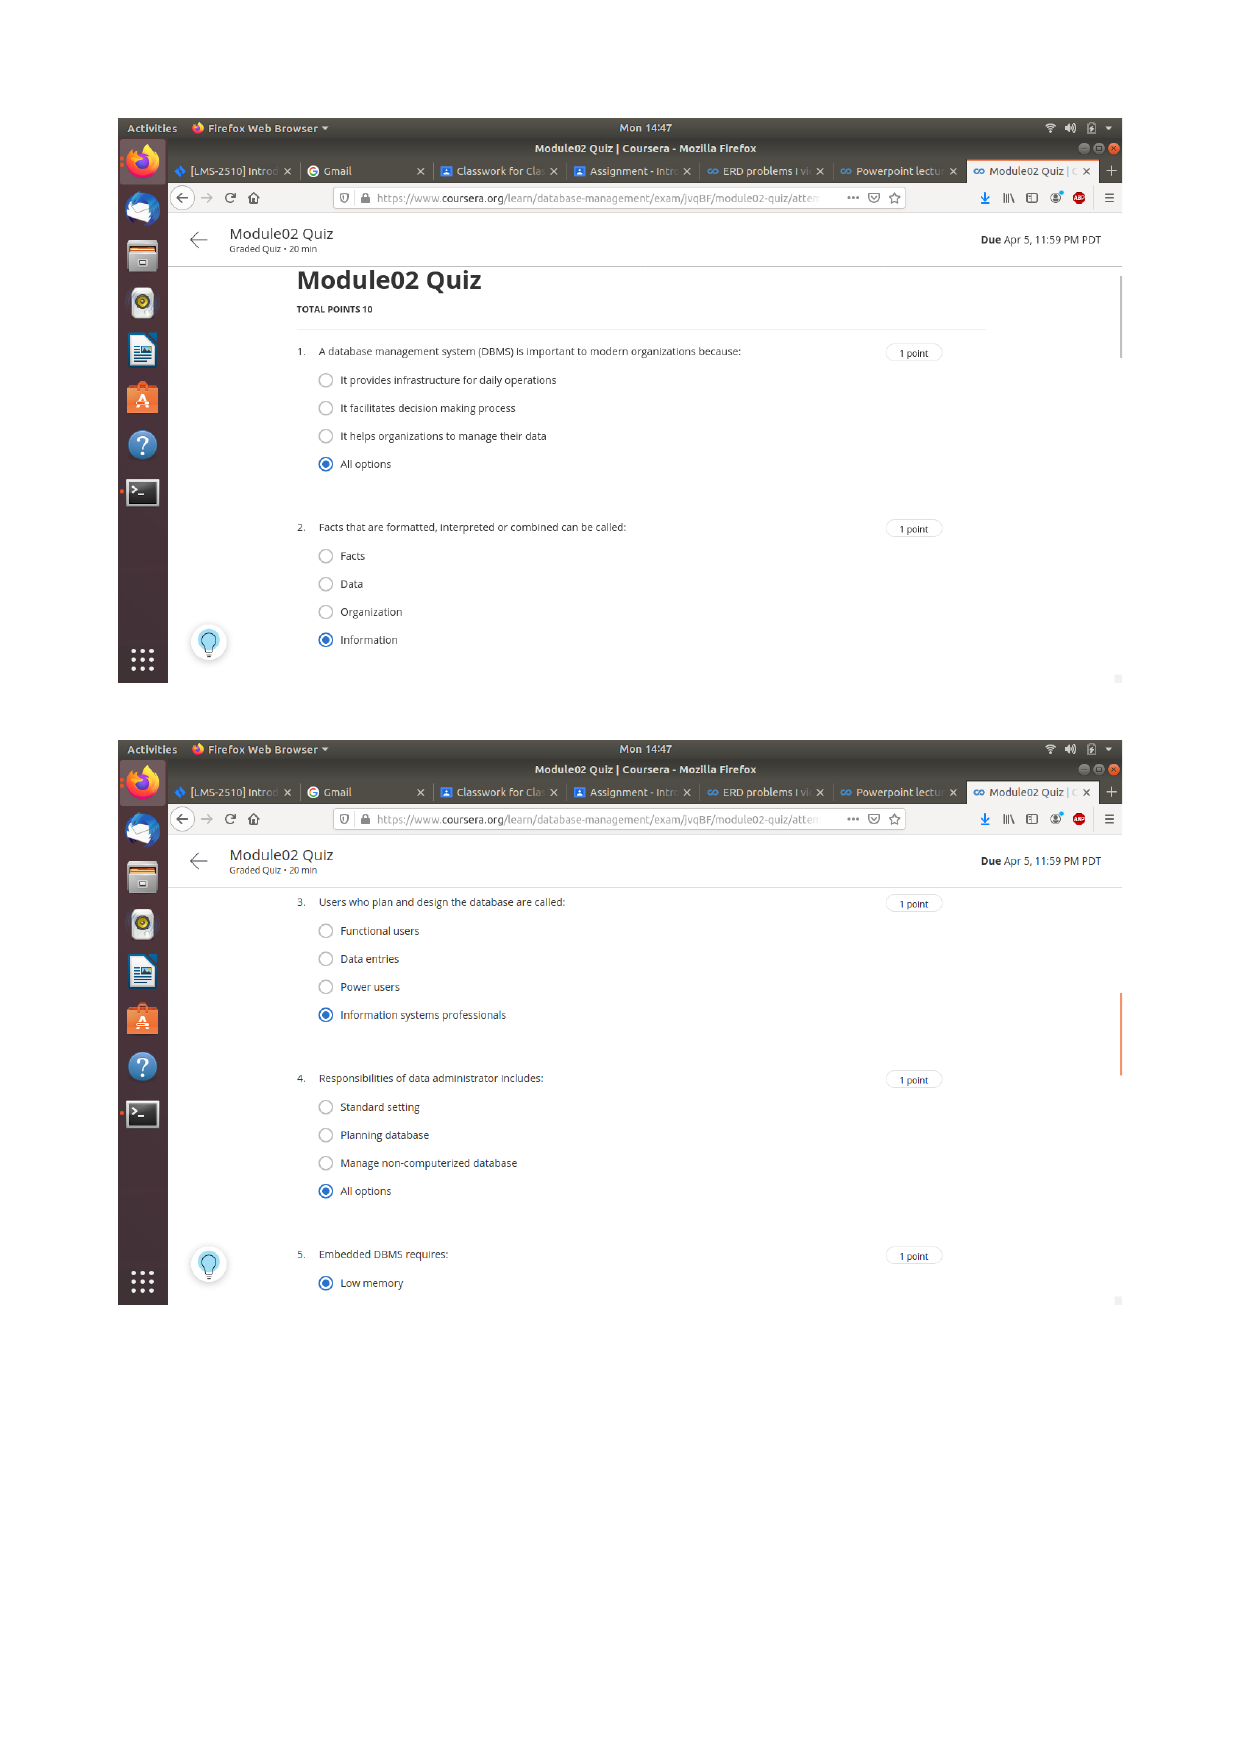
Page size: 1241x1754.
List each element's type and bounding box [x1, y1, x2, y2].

picture [118, 740, 1123, 1305]
picture [118, 118, 1123, 683]
